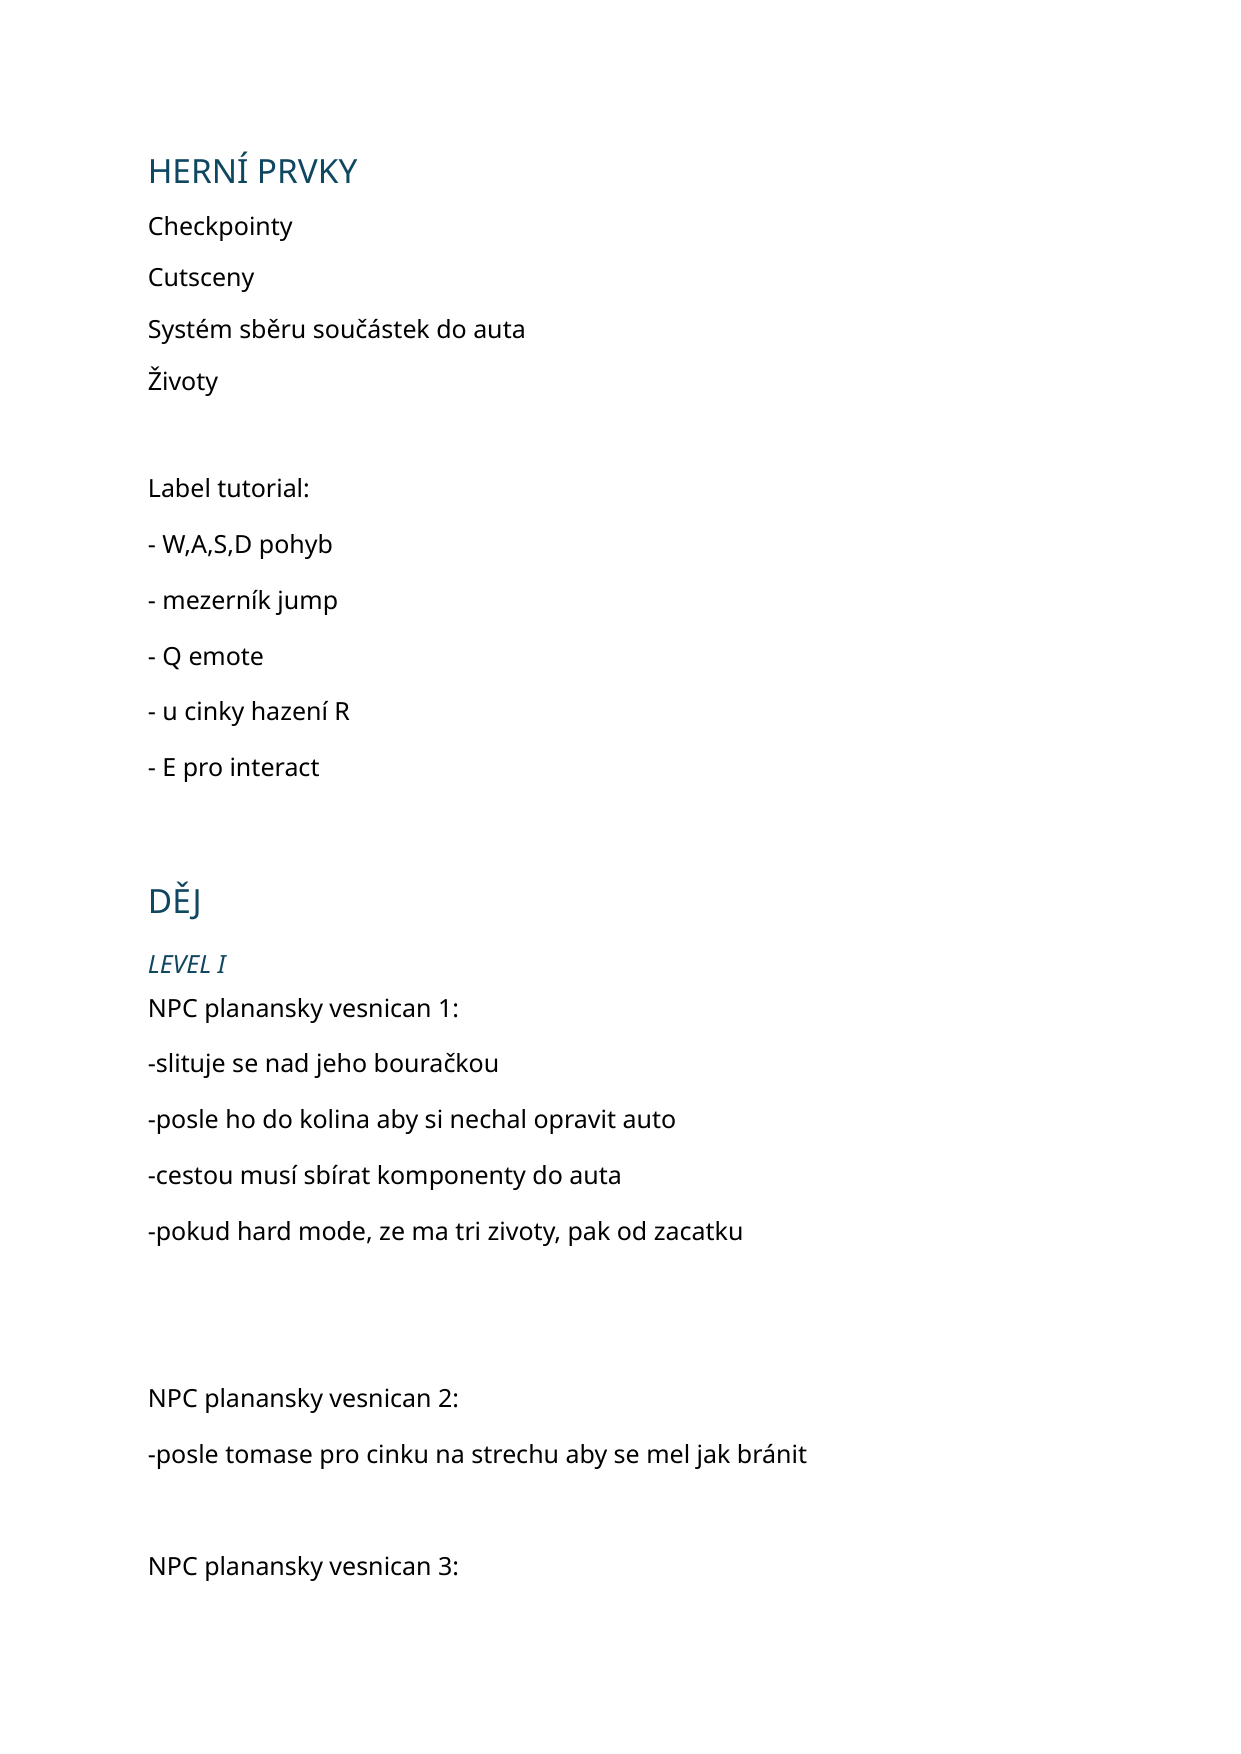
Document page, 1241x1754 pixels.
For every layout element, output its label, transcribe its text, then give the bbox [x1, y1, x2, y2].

text -cestou musí sbírat komponenty do auta [148, 1158, 1093, 1192]
text - Q emote [148, 638, 1093, 672]
text Label tutorial: [148, 471, 1093, 505]
text - W,A,S,D pohyb [148, 526, 1093, 561]
subtitle HERNÍ PRVKY [148, 148, 1093, 193]
text NPC planansky vesnican 1: [148, 990, 1093, 1024]
subtitle LEVEL I [148, 947, 1093, 981]
text Systém sběru součástek do auta [148, 311, 1093, 346]
text Checkpointy [148, 208, 1093, 242]
text - mezerník jump [148, 582, 1093, 616]
text Životy [148, 363, 1093, 397]
text -slituje se nad jeho bouračkou [148, 1046, 1093, 1080]
text NPC planansky vesnican 2: [148, 1381, 1093, 1415]
text NPC planansky vesnican 3: [148, 1549, 1093, 1583]
text -pokud hard mode, ze ma tri zivoty, pak od zacatku [148, 1214, 1093, 1248]
text -posle tomase pro cinku na strechu aby se mel jak bránit [148, 1437, 1093, 1471]
text -posle ho do kolina aby si nechal opravit auto [148, 1102, 1093, 1136]
text - E pro interact [148, 750, 1093, 784]
subtitle DĚJ [148, 878, 1093, 923]
text Cutsceny [148, 260, 1093, 294]
text - u cinky hazení R [148, 694, 1093, 728]
